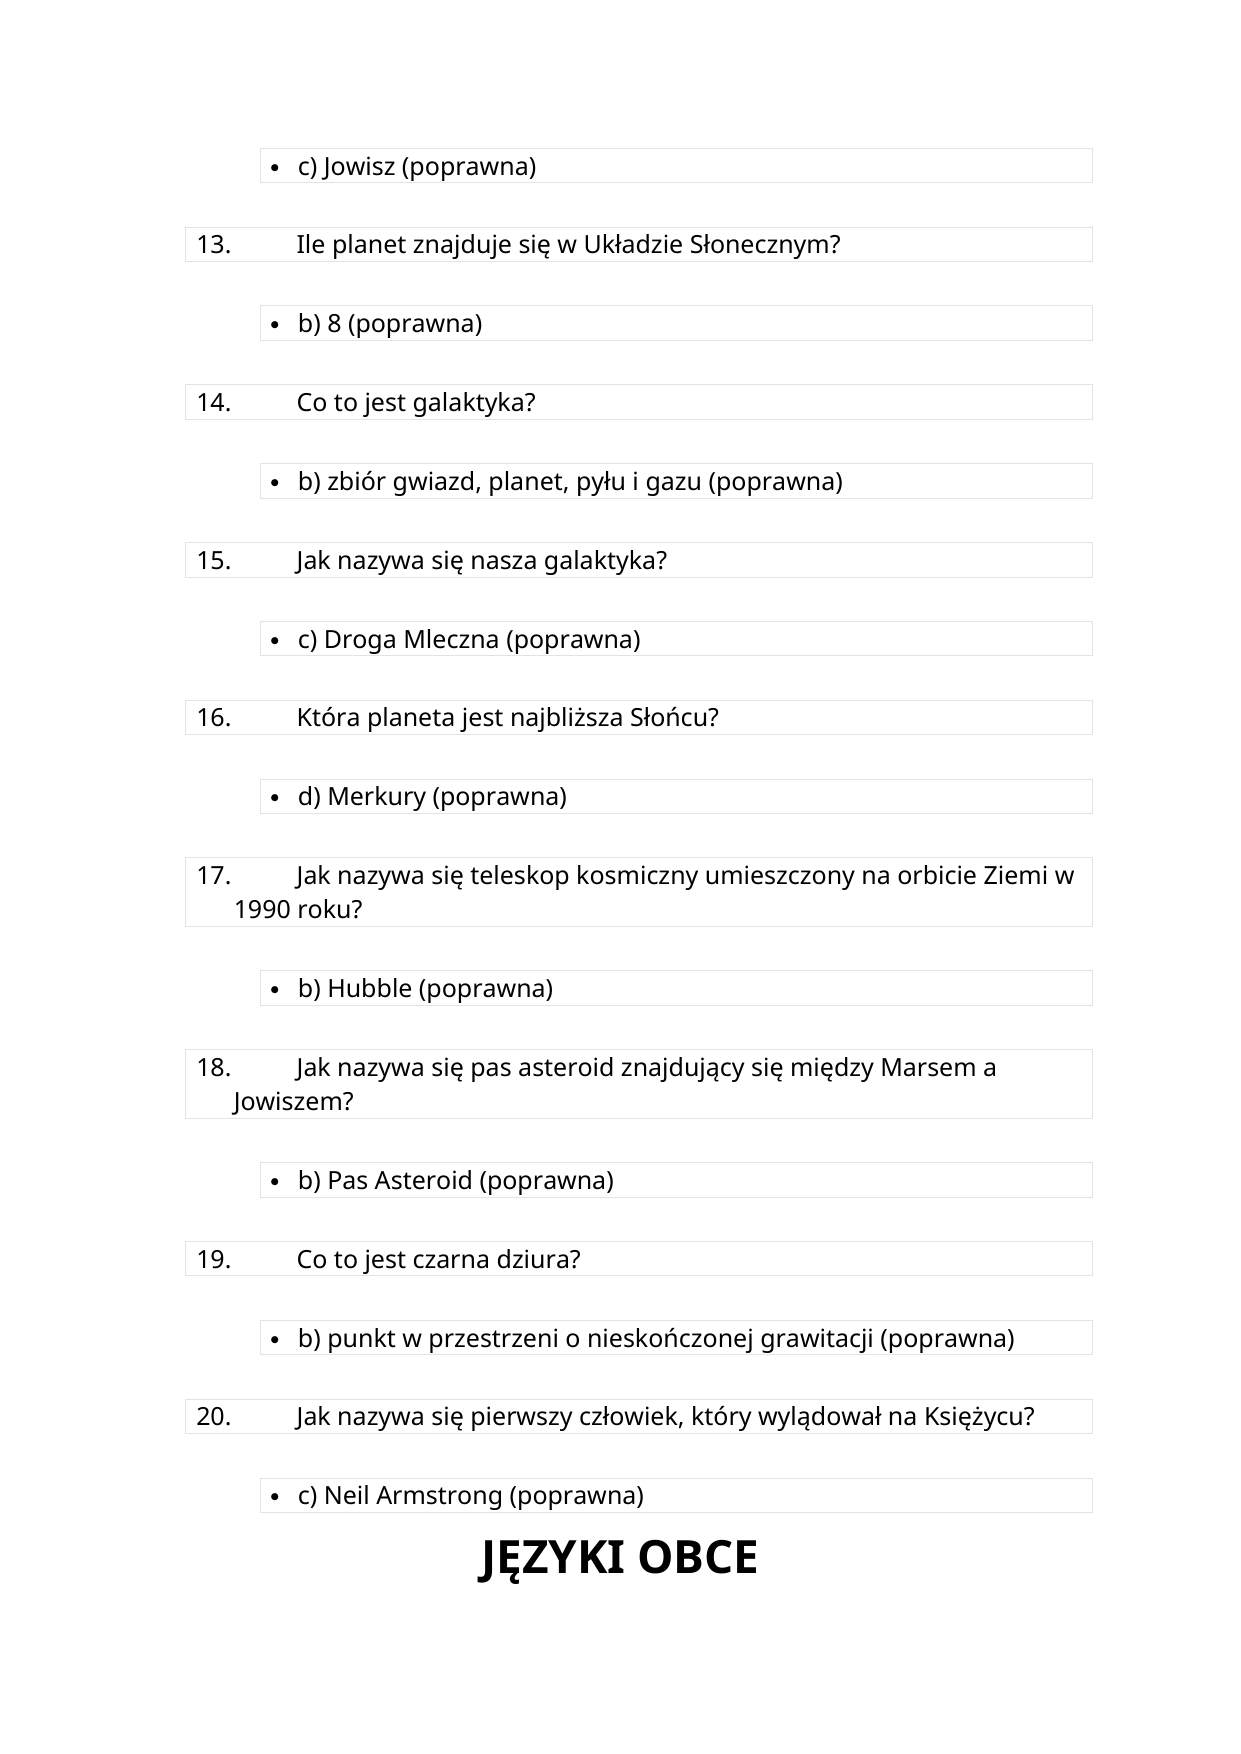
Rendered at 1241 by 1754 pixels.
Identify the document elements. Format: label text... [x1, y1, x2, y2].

list b) 8 (poprawna) [261, 306, 1092, 340]
list Jak nazywa się pierwszy człowiek, który wylądował na Księżycu? [186, 1400, 1092, 1433]
list Która planeta jest najbliższa Słońcu? [186, 701, 1092, 734]
list c) Neil Armstrong (poprawna) [261, 1479, 1092, 1512]
text JĘZYKI OBCE [148, 1525, 1093, 1587]
list Jak nazywa się nasza galaktyka? [186, 543, 1092, 577]
list b) zbiór gwiazd, planet, pyłu i gazu (poprawna) [261, 464, 1092, 498]
list b) Hubble (poprawna) [261, 971, 1092, 1005]
list Co to jest galaktyka? [186, 385, 1092, 419]
list b) Pas Asteroid (poprawna) [261, 1163, 1092, 1197]
list d) Merkury (poprawna) [261, 780, 1092, 813]
list Co to jest czarna dziura? [186, 1242, 1092, 1275]
list c) Jowisz (poprawna) [261, 149, 1092, 182]
list Ile planet znajduje się w Układzie Słonecznym? [186, 228, 1092, 261]
list b) punkt w przestrzeni o nieskończonej grawitacji (poprawna) [261, 1321, 1092, 1354]
list Jak nazywa się teleskop kosmiczny umieszczony na orbicie Ziemi w 1990 roku? [186, 858, 1092, 926]
list c) Droga Mleczna (poprawna) [261, 622, 1092, 655]
list Jak nazywa się pas asteroid znajdujący się między Marsem a Jowiszem? [186, 1050, 1092, 1118]
